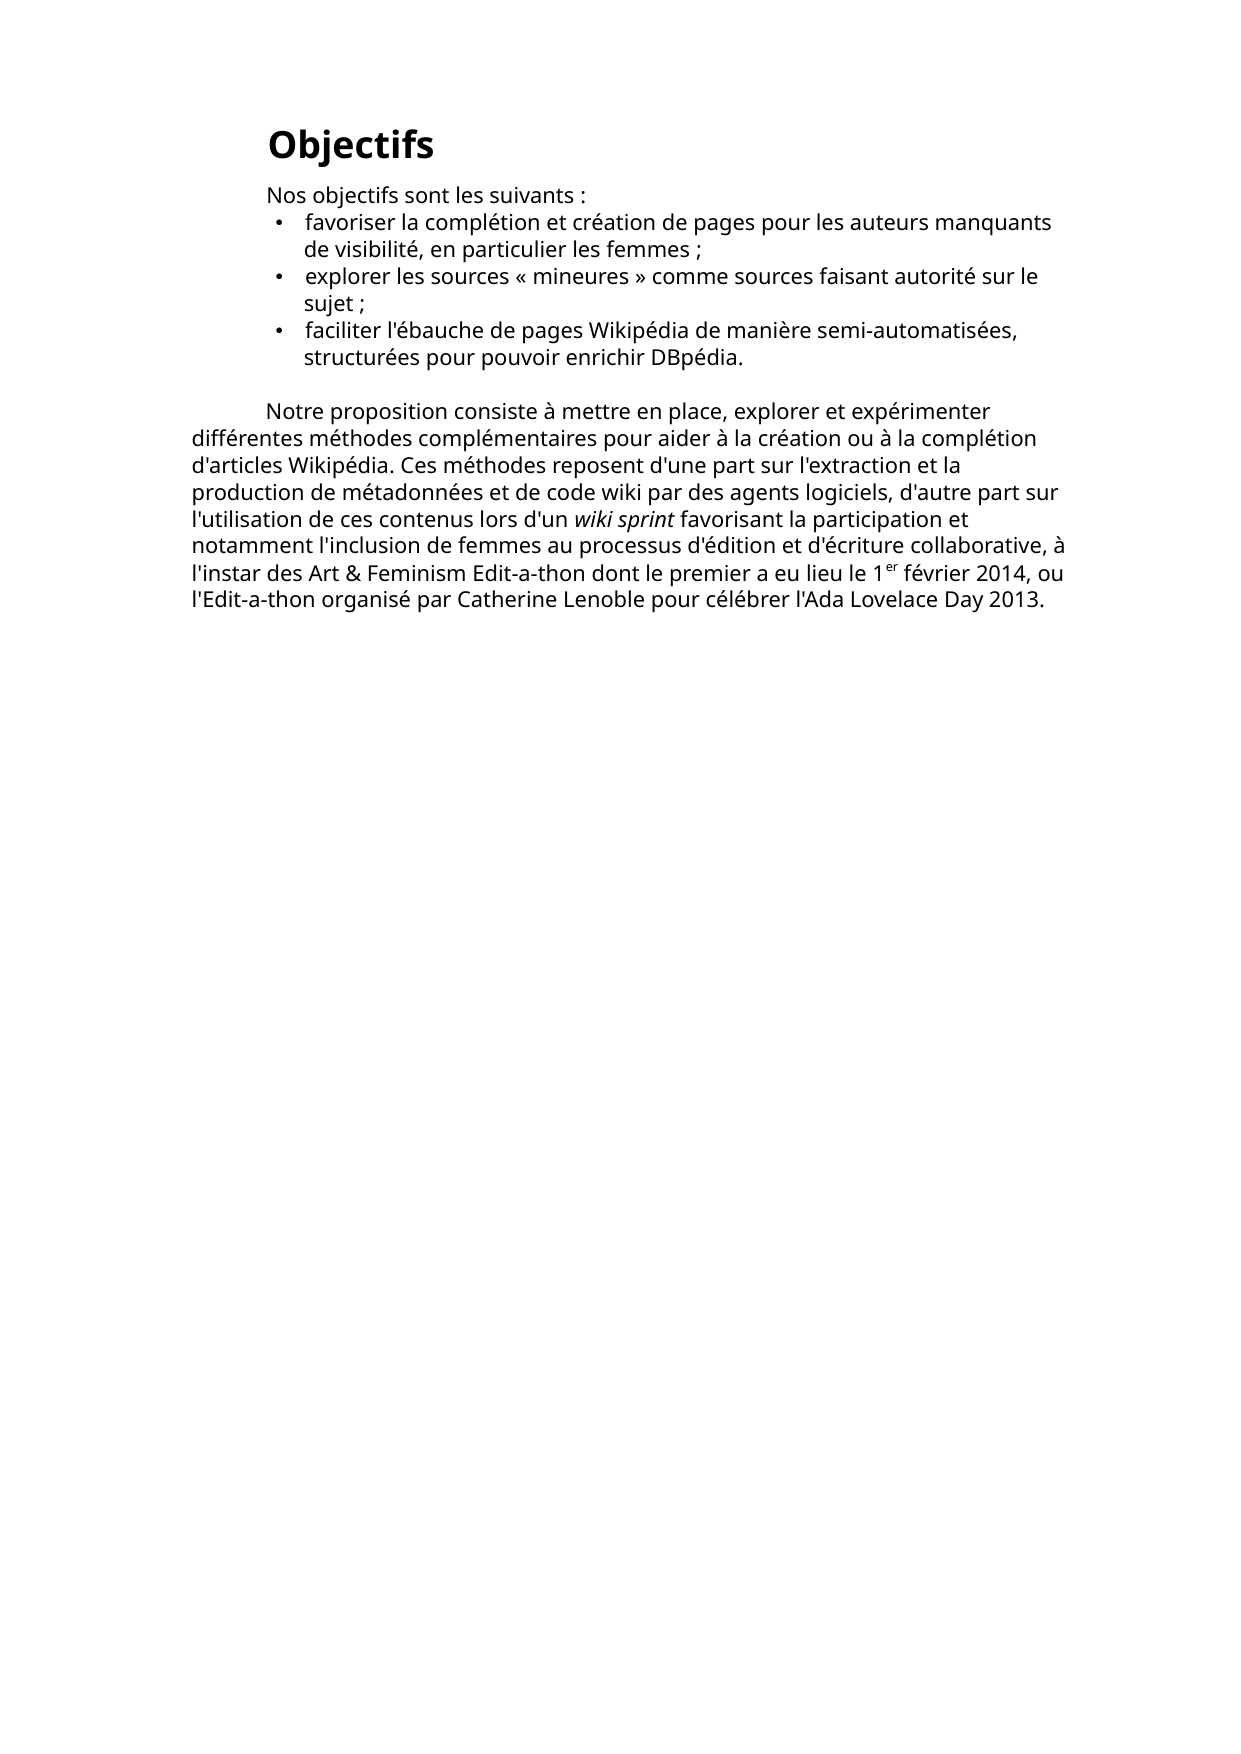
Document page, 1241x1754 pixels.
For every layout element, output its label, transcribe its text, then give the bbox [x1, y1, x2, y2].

subtitle Objectifs [267, 118, 1122, 169]
list faciliter l'ébauche de pages Wikipédia de manière semi-automatisées, structurées pour pouvoir enrichir DBpédia. [274, 317, 1075, 371]
text Notre proposition consiste à mettre en place, explorer et expérimenter différentes méthodes complémentaires pour aider à la création ou à la complétion d'articles Wikipédia. Ces méthodes reposent d'une part sur l'extraction et la production de métadonnées et de code wiki par des agents logiciels, d'autre part sur l'utilisation de ces contenus lors d'un wiki sprint favorisant la participation et notamment l'inclusion de femmes au processus d'édition et d'écriture collaborative, à l'instar des Art & Feminism Edit-a-thon dont le premier a eu lieu le 1er février 2014, ou l'Edit-a-thon organisé par Catherine Lenoble pour célébrer l'Ada Lovelace Day 2013. [191, 371, 1075, 613]
text Nos objectifs sont les suivants : [191, 182, 1075, 209]
list explorer les sources « mineures » comme sources faisant autorité sur le sujet ; [274, 263, 1075, 317]
list favoriser la complétion et création de pages pour les auteurs manquants de visibilité, en particulier les femmes ; [274, 209, 1075, 263]
